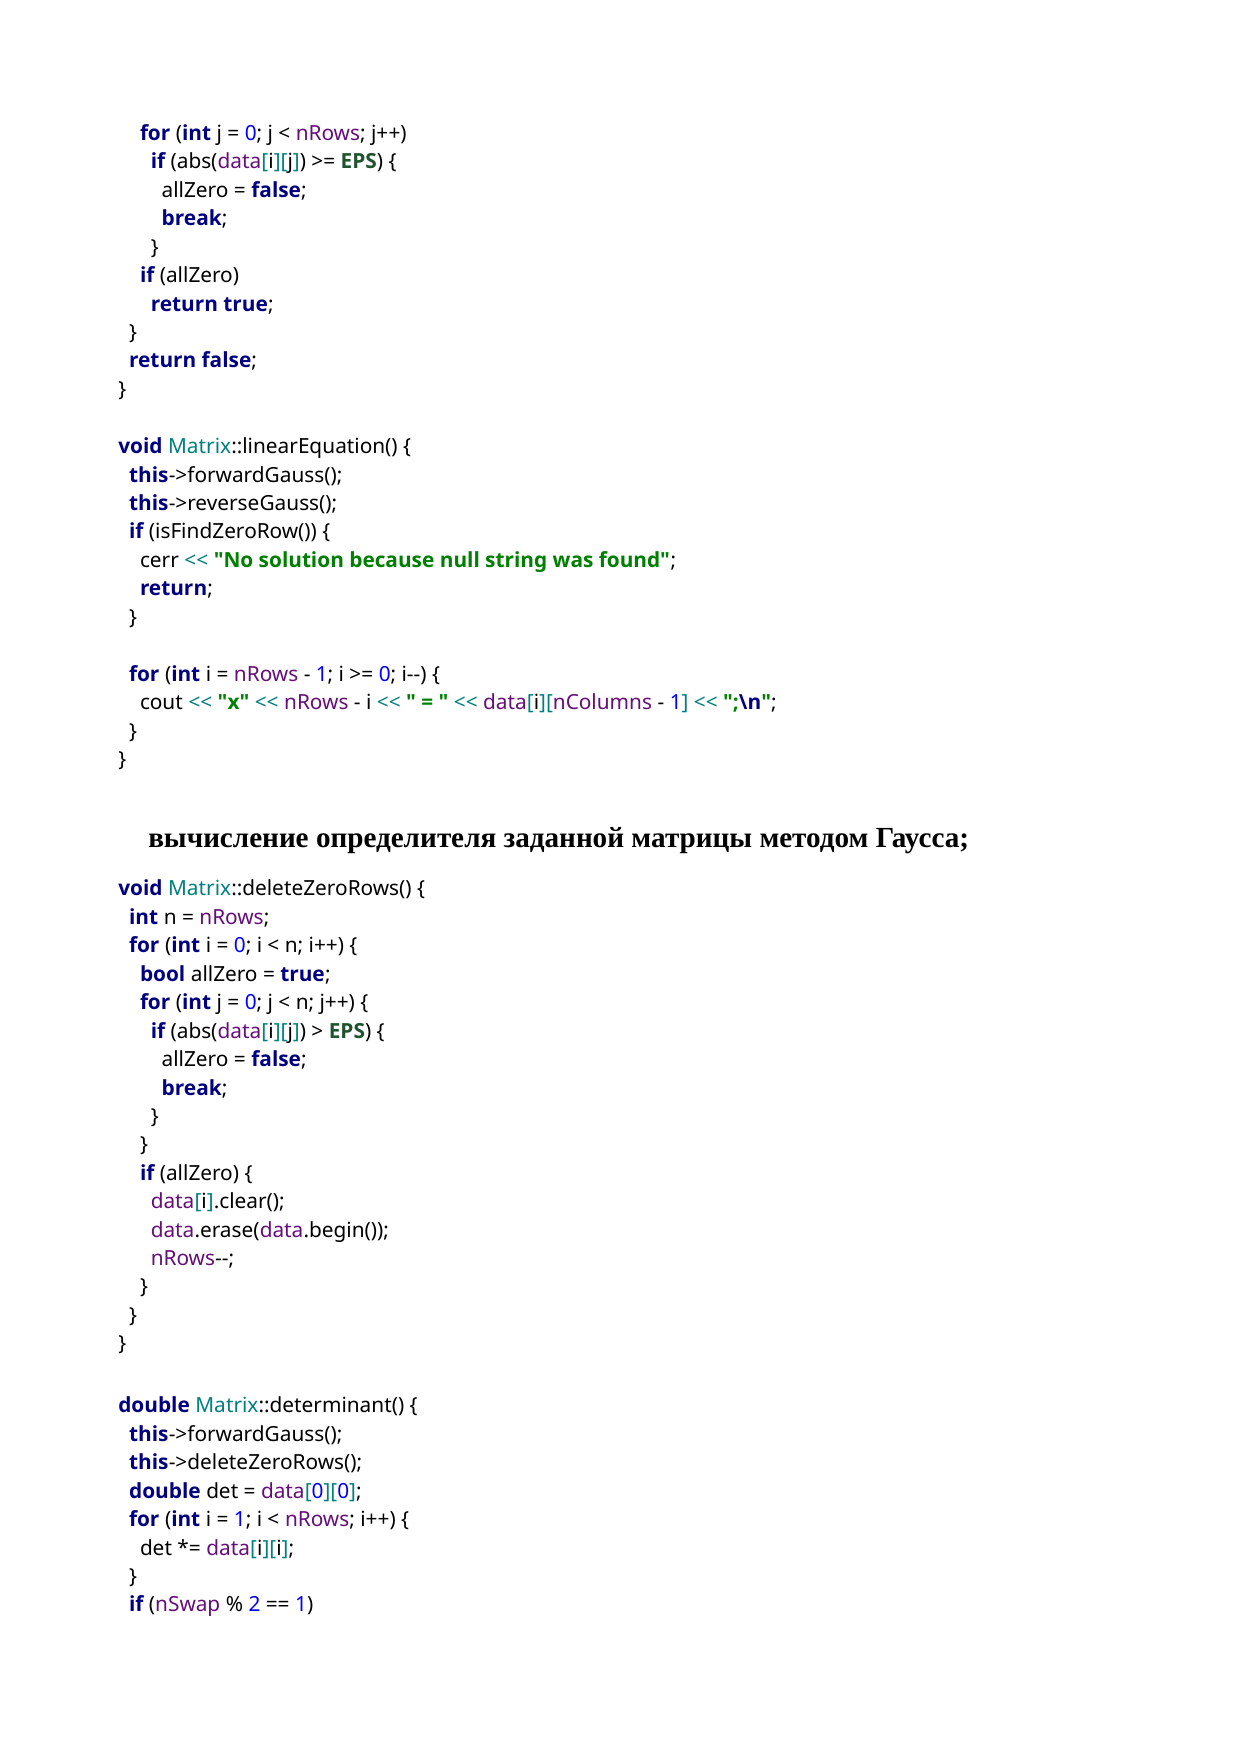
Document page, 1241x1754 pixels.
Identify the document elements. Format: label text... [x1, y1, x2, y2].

text void Matrix::deleteZeroRows() { int n = nRows; for (int i = 0; i < n; i++) { bool allZero = true; for (int j = 0; j < n; j++) { if (abs(data[i][j]) > EPS) { allZero = false; break; } } if (allZero) { data[i].clear(); data.erase(data.begin()); nRows--; } } } double Matrix::determinant() { this->forwardGauss(); this->deleteZeroRows(); double det = data[0][0]; for (int i = 1; i < nRows; i++) { det *= data[i][i]; } if (nSwap % 2 == 1) [118, 873, 1017, 1618]
text for (int j = 0; j < nRows; j++) if (abs(data[i][j]) >= EPS) { allZero = false; break; } if (allZero) return true; } return false; } void Matrix::linearEquation() { this->forwardGauss(); this->reverseGauss(); if (isFindZeroRow()) { cerr << "No solution because null string was found"; return; } for (int i = nRows - 1; i >= 0; i--) { cout << "x" << nRows - i << " = " << data[i][nColumns - 1] << ";\n"; } } [118, 118, 1017, 773]
text  вычисление определителя заданной матрицы методом Гаусса; [118, 820, 1017, 854]
